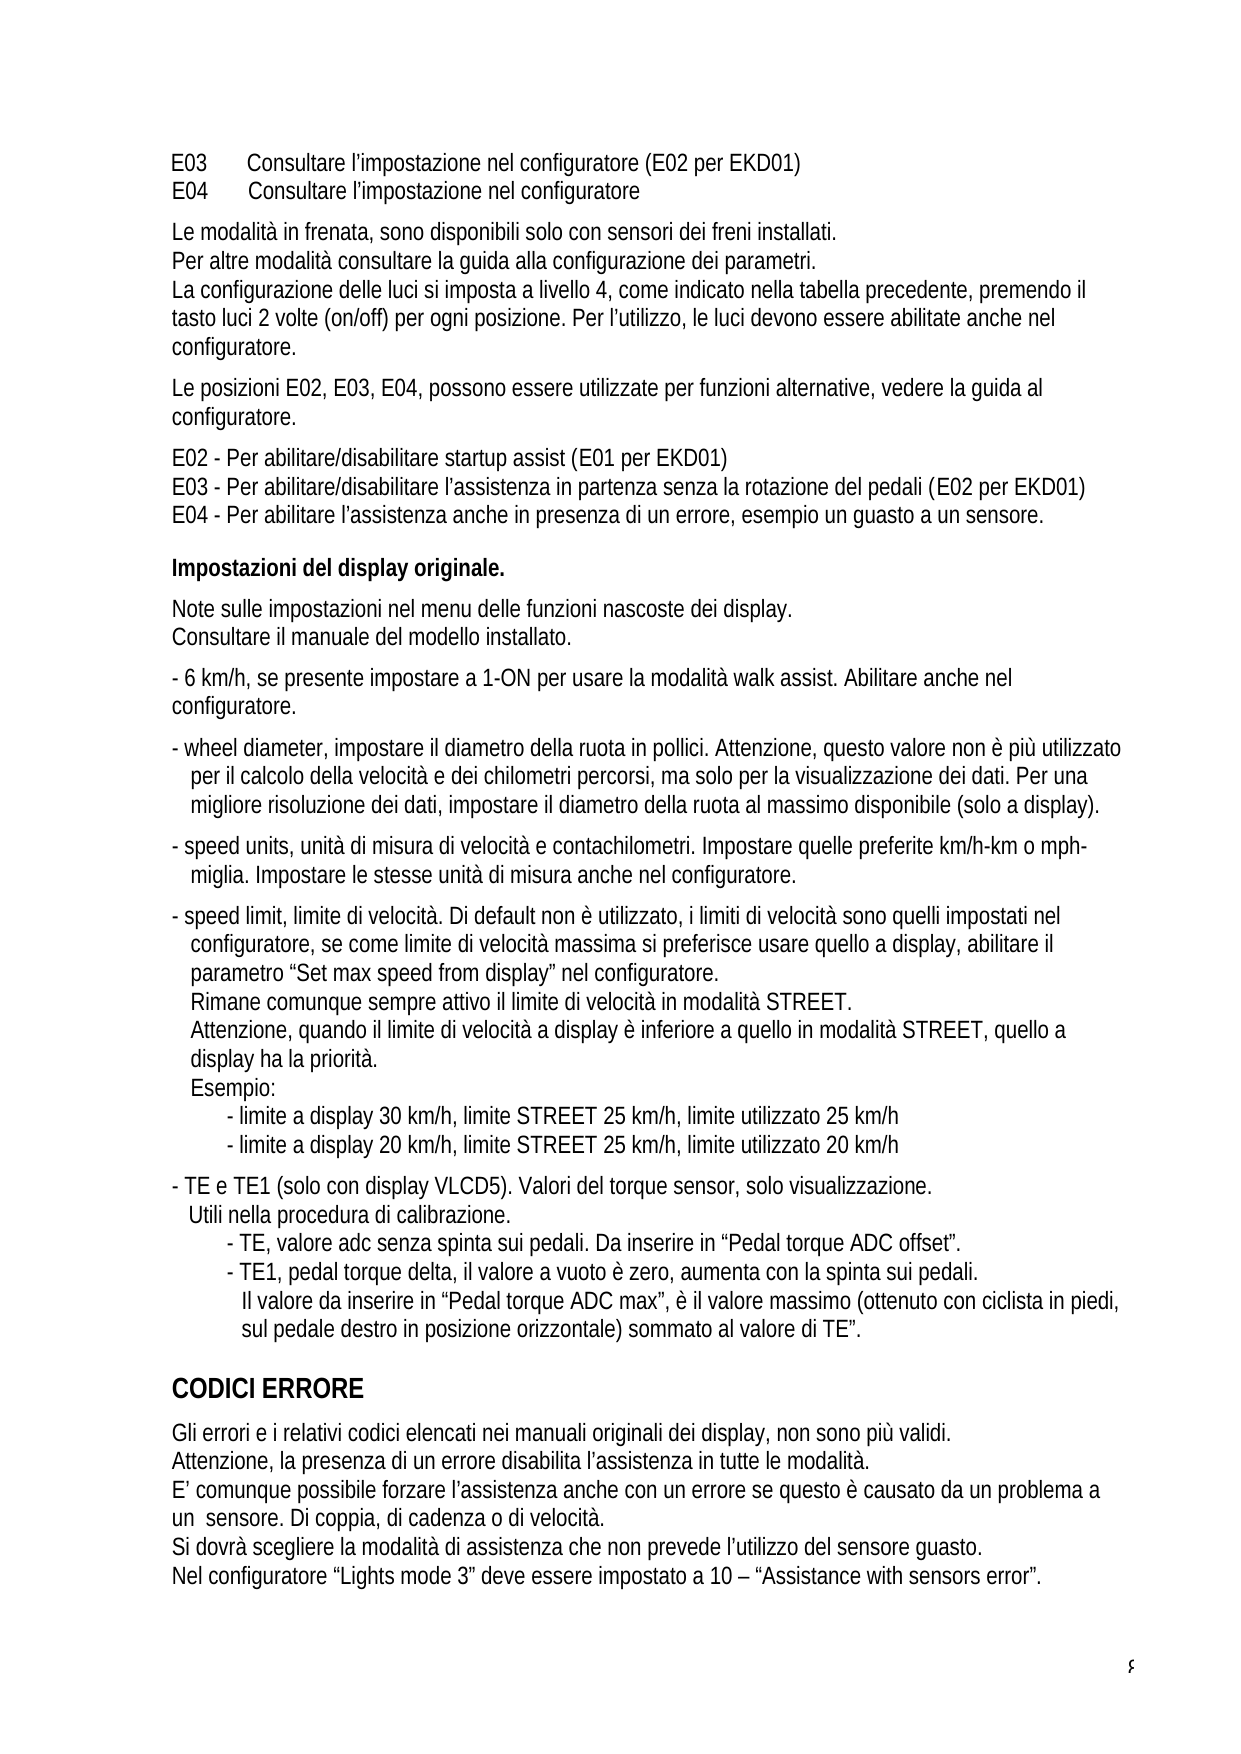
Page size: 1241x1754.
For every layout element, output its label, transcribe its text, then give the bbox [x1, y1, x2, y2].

text Note sulle impostazioni nel menu delle funzioni nascoste dei display. [172, 594, 1125, 622]
text Le posizioni E02, E03, E04, possono essere utilizzate per funzioni alternative, vedere la guida al configuratore. [172, 373, 1125, 430]
text Attenzione, la presenza di un errore disabilita l’assistenza in tutte le modalità. [172, 1446, 1125, 1475]
text Attenzione, quando il limite di velocità a display è inferiore a quello in modalità STREET, quello a display ha la priorità. [190, 1015, 1125, 1073]
text - TE e TE1 (solo con display VLCD5). Valori del torque sensor, solo visualizzazione. [172, 1171, 1125, 1200]
text Utili nella procedura di calibrazione. [188, 1200, 1125, 1228]
text E04 Consultare l’impostazione nel configuratore [172, 176, 1125, 205]
text - 6 km/h, se presente impostare a 1-ON per usare la modalità walk assist. Abilitare anche nel configuratore. [172, 663, 1125, 720]
text Le modalità in frenata, sono disponibili solo con sensori dei freni installati. [172, 217, 1125, 246]
text Si dovrà scegliere la modalità di assistenza che non prevede l’utilizzo del sensore guasto. [172, 1532, 1125, 1561]
text Impostazioni del display originale. [172, 552, 1125, 581]
text - TE, valore adc senza spinta sui pedali. Da inserire in “Pedal torque ADC offset”. [172, 1228, 1125, 1257]
text Rimane comunque sempre attivo il limite di velocità in modalità STREET. [172, 987, 1125, 1015]
text Consultare il manuale del modello installato. [172, 622, 1125, 651]
text E’ comunque possibile forzare l’assistenza anche con un errore se questo è causato da un problema a un sensore. Di coppia, di cadenza o di velocità. [172, 1475, 1125, 1532]
text - speed limit, limite di velocità. Di default non è utilizzato, i limiti di velocità sono quelli impostati nel configuratore, se come limite di velocità massima si preferisce usare quello a display, abilitare il parametro “Set max speed from display” nel configuratore. [172, 901, 1125, 987]
text La configurazione delle luci si imposta a livello 4, come indicato nella tabella precedente, premendo il tasto luci 2 volte (on/off) per ogni posizione. Per l’utilizzo, le luci devono essere abilitate anche nel configuratore. [172, 275, 1125, 361]
text - limite a display 20 km/h, limite STREET 25 km/h, limite utilizzato 20 km/h [190, 1130, 1125, 1158]
text E03 Consultare l’impostazione nel configuratore (E02 per EKD01) [171, 148, 1125, 176]
text Nel configuratore “Lights mode 3” deve essere impostato a 10 – “Assistance with sensors error”. [172, 1561, 1125, 1589]
text E04 - Per abilitare l’assistenza anche in presenza di un errore, esempio un guasto a un sensore. [172, 500, 1125, 529]
subtitle Il valore da inserire in “Pedal torque ADC max”, è il valore massimo (ottenuto con ciclista in piedi, sul pedale destro in posizione orizzontale) sommato al valore di TE”. [241, 1286, 1125, 1343]
text Per altre modalità consultare la guida alla configurazione dei parametri. [172, 246, 1125, 275]
text - limite a display 30 km/h, limite STREET 25 km/h, limite utilizzato 25 km/h [190, 1101, 1125, 1130]
text Gli errori e i relativi codici elencati nei manuali originali dei display, non sono più validi. [172, 1417, 1125, 1446]
text - speed units, unità di misura di velocità e contachilometri. Impostare quelle preferite km/h-km o mph-miglia. Impostare le stesse unità di misura anche nel configuratore. [172, 831, 1125, 888]
text E03 - Per abilitare/disabilitare l’assistenza in partenza senza la rotazione del pedali (E02 per EKD01) [172, 472, 1125, 500]
text Esempio: [190, 1073, 1125, 1101]
text - TE1, pedal torque delta, il valore a vuoto è zero, aumenta con la spinta sui pedali. [172, 1257, 1125, 1286]
text CODICI ERRORE [172, 1372, 1125, 1405]
text E02 - Per abilitare/disabilitare startup assist (E01 per EKD01) [172, 443, 1125, 472]
text - wheel diameter, impostare il diametro della ruota in pollici. Attenzione, questo valore non è più utilizzato per il calcolo della velocità e dei chilometri percorsi, ma solo per la visualizzazione dei dati. Per una migliore risoluzione dei dati, impostare il diametro della ruota al massimo disponibile (solo a display). [172, 732, 1125, 818]
